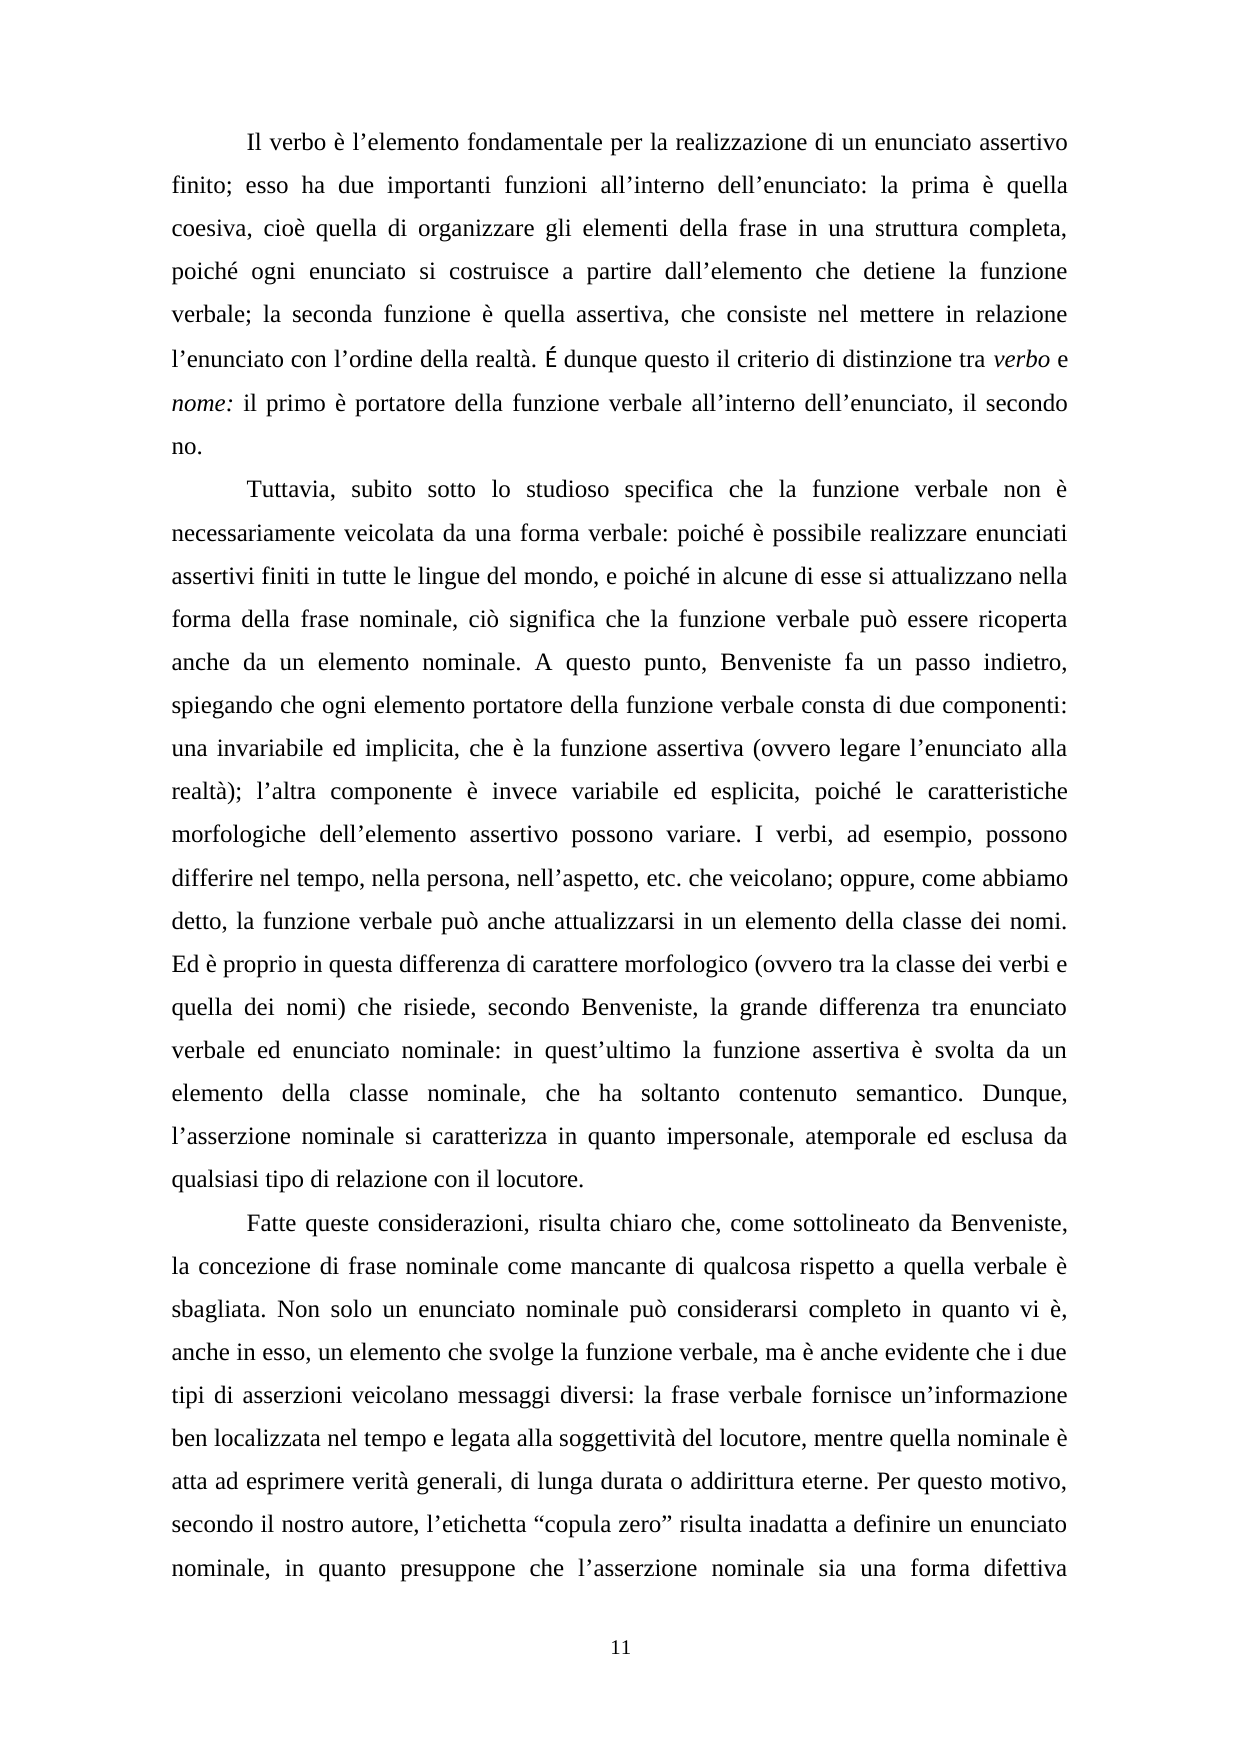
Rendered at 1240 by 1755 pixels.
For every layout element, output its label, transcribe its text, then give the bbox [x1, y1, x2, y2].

text Fatte queste considerazioni, risulta chiaro che, come sottolineato da Benveniste, la concezione di frase nominale come mancante di qualcosa rispetto a quella verbale è sbagliata. Non solo un enunciato nominale può considerarsi completo in quanto vi è, anche in esso, un elemento che svolge la funzione verbale, ma è anche evidente che i due tipi di asserzioni veicolano messaggi diversi: la frase verbale fornisce un’informazione ben localizzata nel tempo e legata alla soggettività del locutore, mentre quella nominale è atta ad esprimere verità generali, di lunga durata o addirittura eterne. Per questo motivo, secondo il nostro autore, l’etichetta “copula zero” risulta inadatta a definire un enunciato nominale, in quanto presuppone che l’asserzione nominale sia una forma difettiva [171, 1208, 1068, 1581]
text Il verbo è l’elemento fondamentale per la realizzazione di un enunciato assertivo finito; esso ha due importanti funzioni all’interno dell’enunciato: la prima è quella coesiva, cioè quella di organizzare gli elementi della frase in una struttura completa, poiché ogni enunciato si costruisce a partire dall’elemento che detiene la funzione verbale; la seconda funzione è quella assertiva, che consiste nel mettere in relazione l’enunciato con l’ordine della realtà. É dunque questo il criterio di distinzione tra verbo e nome: il primo è portatore della funzione verbale all’interno dell’enunciato, il secondo no. [171, 127, 1068, 460]
text Tuttavia, subito sotto lo studioso specifica che la funzione verbale non è necessariamente veicolata da una forma verbale: poiché è possibile realizzare enunciati assertivi finiti in tutte le lingue del mondo, e poiché in alcune di esse si attualizzano nella forma della frase nominale, ciò significa che la funzione verbale può essere ricoperta anche da un elemento nominale. A questo punto, Benveniste fa un passo indietro, spiegando che ogni elemento portatore della funzione verbale consta di due componenti: una invariabile ed implicita, che è la funzione assertiva (ovvero legare l’enunciato alla realtà); l’altra componente è invece variabile ed esplicita, poiché le caratteristiche morfologiche dell’elemento assertivo possono variare. I verbi, ad esempio, possono differire nel tempo, nella persona, nell’aspetto, etc. che veicolano; oppure, come abbiamo detto, la funzione verbale può anche attualizzarsi in un elemento della classe dei nomi. Ed è proprio in questa differenza di carattere morfologico (ovvero tra la classe dei verbi e quella dei nomi) che risiede, secondo Benveniste, la grande differenza tra enunciato verbale ed enunciato nominale: in quest’ultimo la funzione assertiva è svolta da un elemento della classe nominale, che ha soltanto contenuto semantico. Dunque, l’asserzione nominale si caratterizza in quanto impersonale, atemporale ed esclusa da qualsiasi tipo di relazione con il locutore. [171, 474, 1068, 1193]
